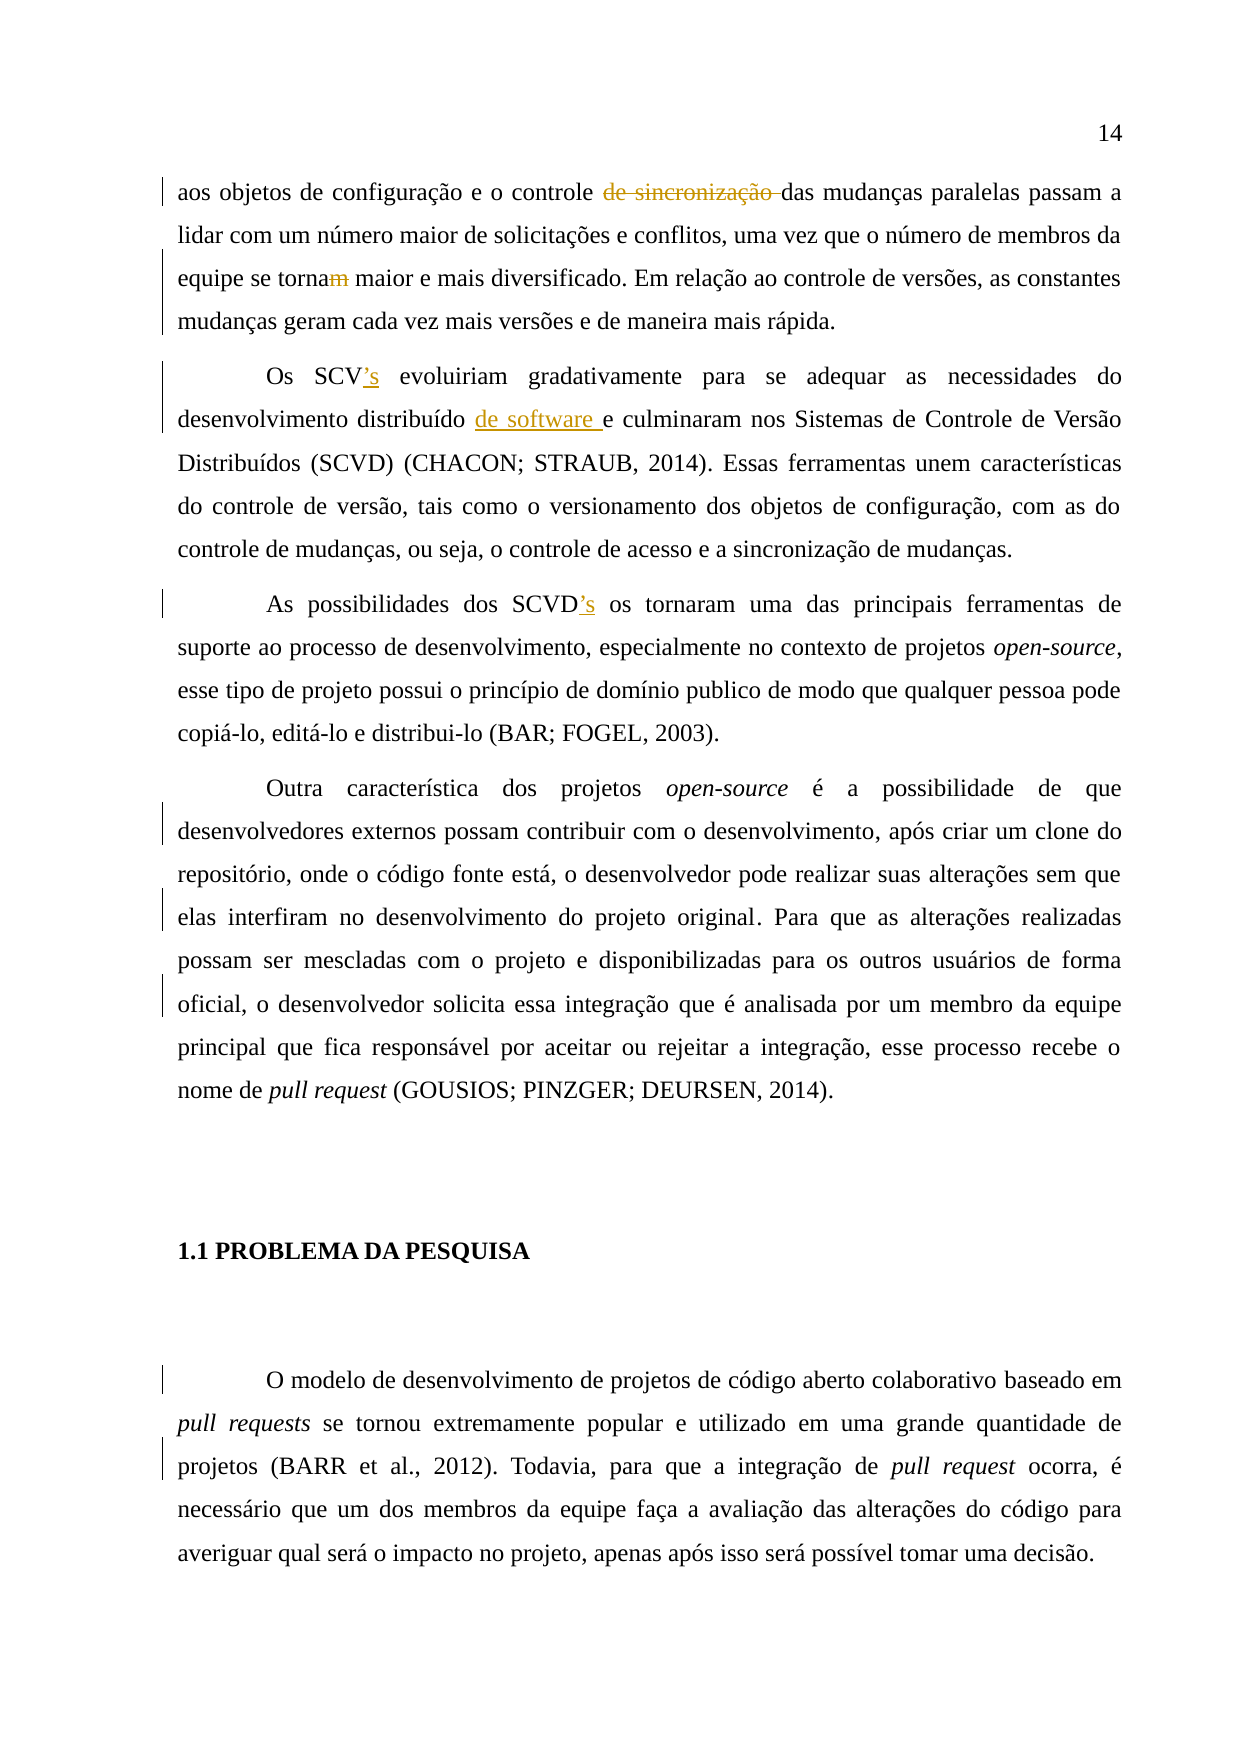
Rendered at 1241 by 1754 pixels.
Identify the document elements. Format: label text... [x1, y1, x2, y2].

text O modelo de desenvolvimento de projetos de código aberto colaborativo baseado em pull requests se tornou extremamente popular e utilizado em uma grande quantidade de projetos (BARR et al., 2012). Todavia, para que a integração de pull request ocorra, é necessário que um dos membros da equipe faça a avaliação das alterações do código para averiguar qual será o impacto no projeto, apenas após isso será possível tomar uma decisão. [177, 1365, 1122, 1566]
text 1.1 Problema da pesquisa [177, 1236, 1122, 1265]
text Os SCV’s evoluiriam gradativamente para se adequar as necessidades do desenvolvimento distribuído de software e culminaram nos Sistemas de Controle de Versão Distribuídos (SCVD) (CHACON; STRAUB, 2014). Essas ferramentas unem características do controle de versão, tais como o versionamento dos objetos de configuração, com as do controle de mudanças, ou seja, o controle de acesso e a sincronização de mudanças. [177, 361, 1122, 563]
text Outra característica dos projetos open-source é a possibilidade de que desenvolvedores externos possam contribuir com o desenvolvimento, após criar um clone do repositório, onde o código fonte está, o desenvolvedor pode realizar suas alterações sem que elas interfiram no desenvolvimento do projeto original. Para que as alterações realizadas possam ser mescladas com o projeto e disponibilizadas para os outros usuários de forma oficial, o desenvolvedor solicita essa integração que é analisada por um membro da equipe principal que fica responsável por aceitar ou rejeitar a integração, esse processo recebe o nome de pull request (GOUSIOS; PINZGER; DEURSEN, 2014). [177, 773, 1122, 1104]
text As possibilidades dos SCVD’s os tornaram uma das principais ferramentas de suporte ao processo de desenvolvimento, especialmente no contexto de projetos open-source, esse tipo de projeto possui o princípio de domínio publico de modo que qualquer pessoa pode copiá-lo, editá-lo e distribui-lo (BAR; FOGEL, 2003). [177, 589, 1122, 747]
text No contexto do desenvolvimento distribuído de software, o controle de mudanças se torna ainda mais complexo, o processo de controlar o acesso aos objetos de configuração e o controle das mudanças paralelas passam a lidar com um número maior de solicitações e conflitos, uma vez que o número de membros da equipe se torna maior e mais diversificado. Em relação ao controle de versões, as constantes mudanças geram cada vez mais versões e de maneira mais rápida. [177, 177, 1122, 335]
